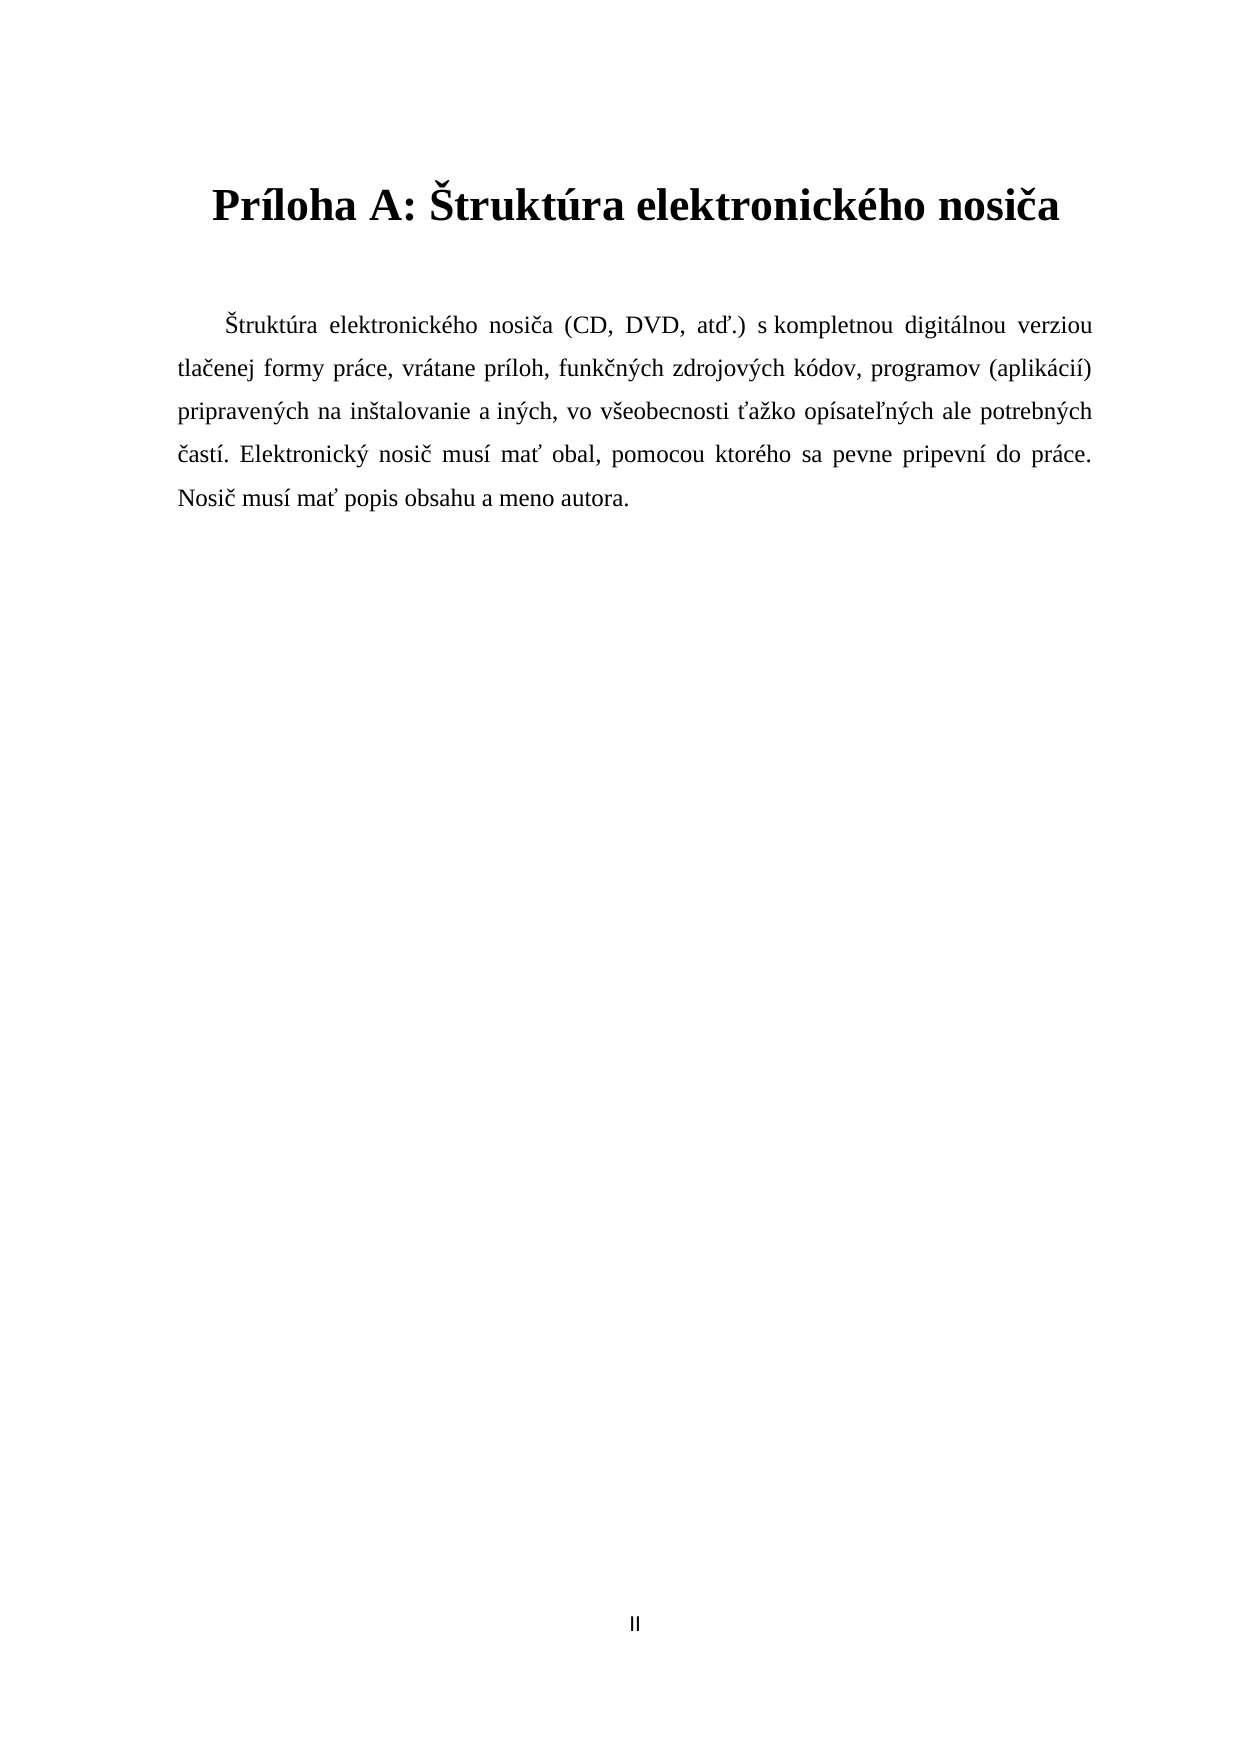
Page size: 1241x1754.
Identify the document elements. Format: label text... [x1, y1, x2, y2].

text Príloha A: Štruktúra elektronického nosiča [213, 177, 1092, 230]
text Štruktúra elektronického nosiča (CD, DVD, atď.) s kompletnou digitálnou verziou tlačenej formy práce, vrátane príloh, funkčných zdrojových kódov, programov (aplikácií) pripravených na inštalovanie a iných, vo všeobecnosti ťažko opísateľných ale potrebných častí. Elektronický nosič musí mať obal, pomocou ktorého sa pevne pripevní do práce. Nosič musí mať popis obsahu a meno autora. [177, 310, 1092, 511]
